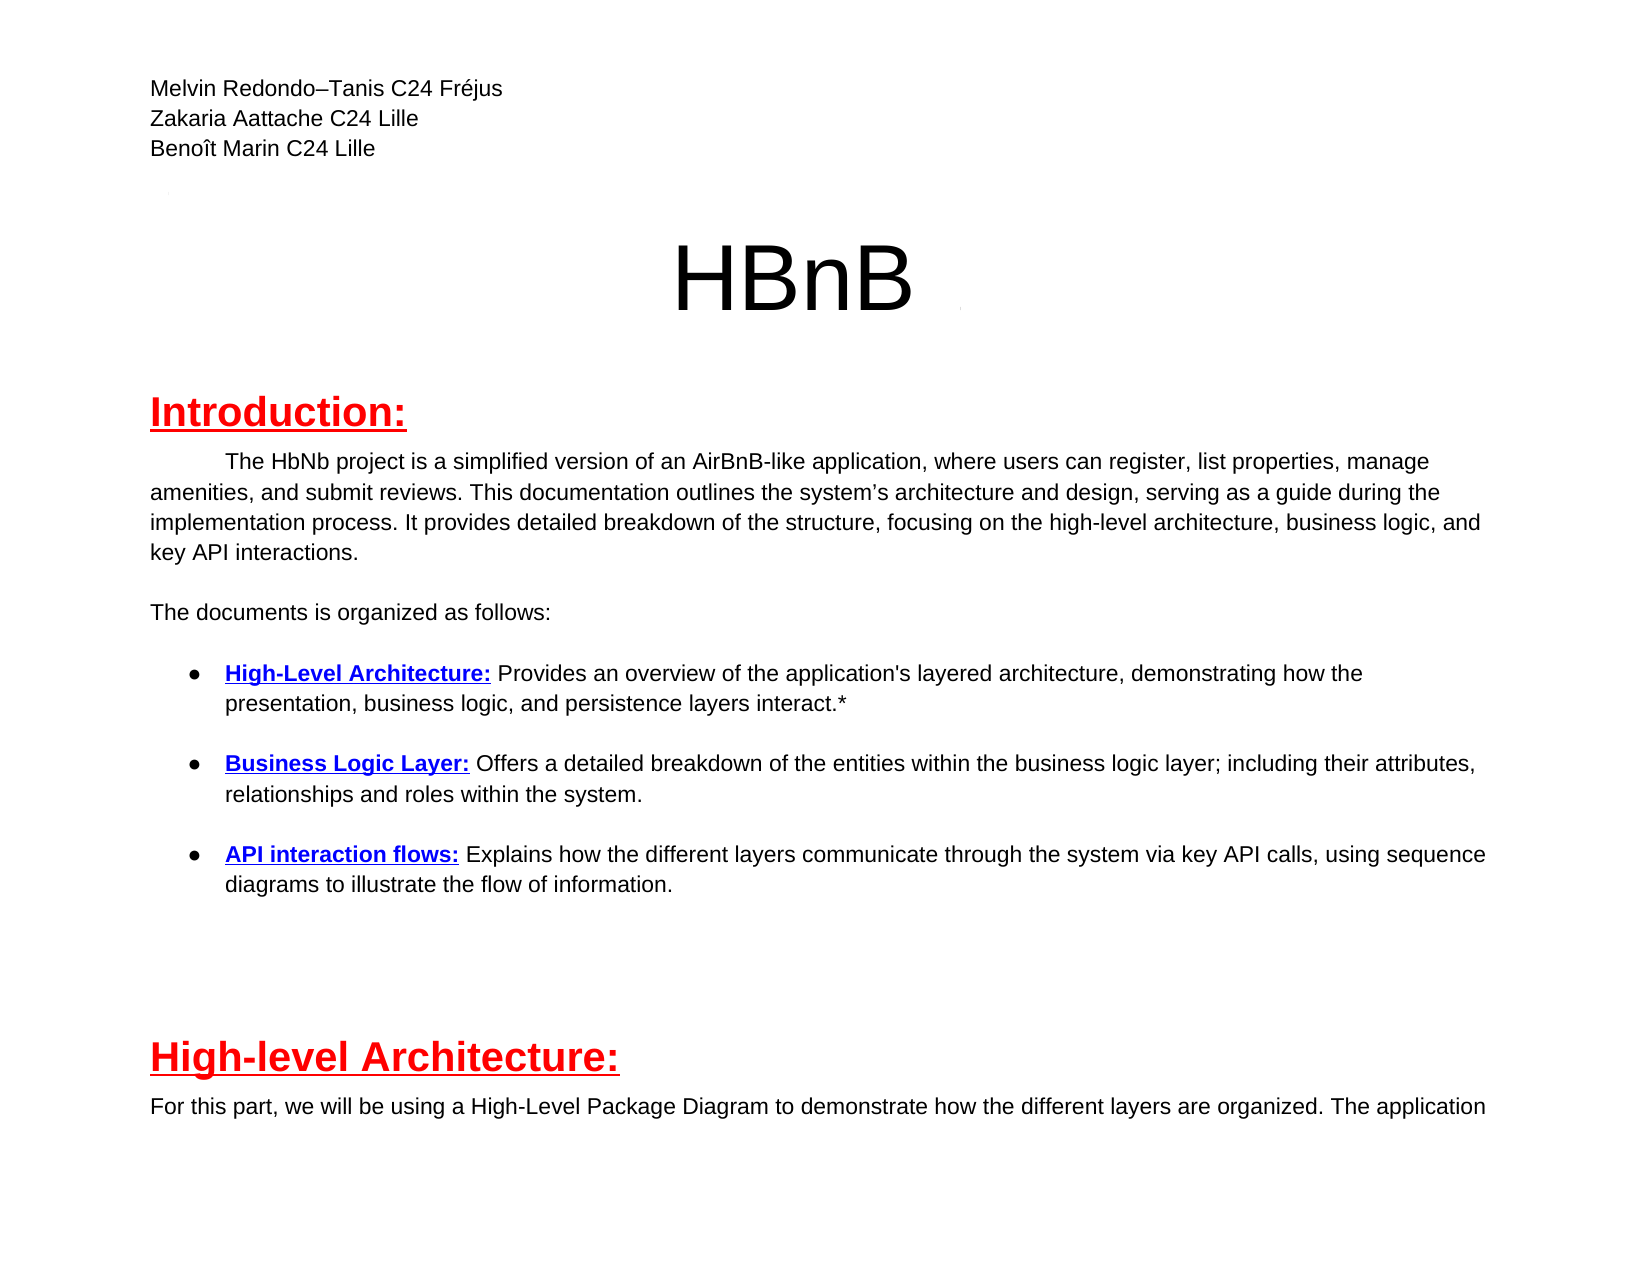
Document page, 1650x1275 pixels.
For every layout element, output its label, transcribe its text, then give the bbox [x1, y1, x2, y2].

text The HbNb project is a simplified version of an AirBnB-like application, where users can register, list properties, manage amenities, and submit reviews. This documentation outlines the system’s architecture and design, serving as a guide during the implementation process. It provides detailed breakdown of the structure, focusing on the high-level architecture, business logic, and key API interactions. [150, 448, 1500, 565]
list Business Logic Layer: Offers a detailed breakdown of the entities within the business logic layer; including their attributes, relationships and roles within the system. [187, 750, 1500, 807]
list API interaction flows: Explains how the different layers communicate through the system via key API calls, using sequence diagrams to illustrate the flow of information. [187, 841, 1500, 897]
text The documents is organized as follows: [150, 599, 1500, 626]
subtitle High-level Architecture: [150, 1033, 1500, 1081]
subtitle Introduction: [150, 388, 1500, 436]
text HBnB [150, 222, 1500, 330]
text For this part, we will be using a High-Level Package Diagram to demonstrate how the different layers are organized. The application [150, 1093, 1500, 1119]
list High-Level Architecture: Provides an overview of the application's layered architecture, demonstrating how the presentation, business logic, and persistence layers interact.* [187, 660, 1500, 716]
